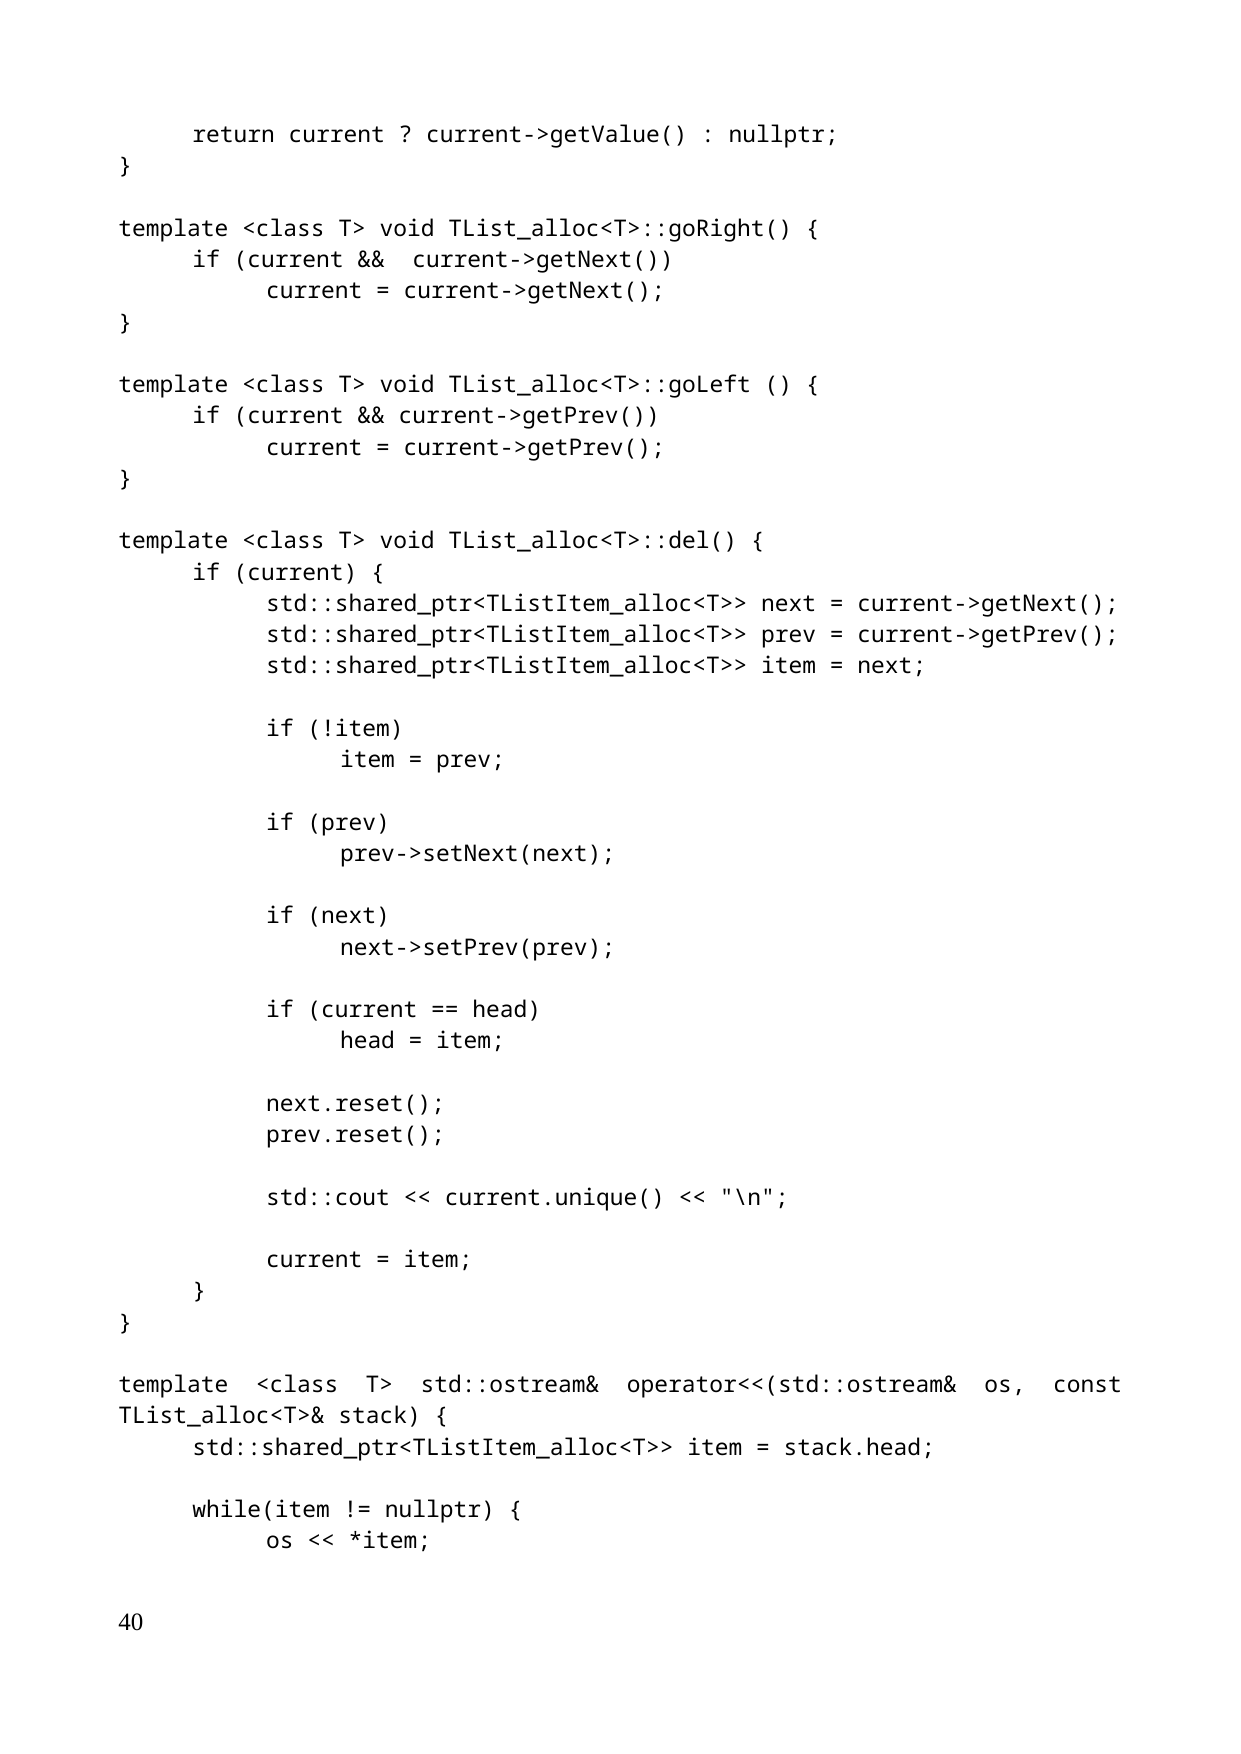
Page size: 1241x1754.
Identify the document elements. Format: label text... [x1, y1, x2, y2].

text if (current) { [118, 556, 1122, 587]
text } [118, 1274, 1122, 1306]
text head = item; [118, 1024, 1122, 1056]
text os << *item; [118, 1524, 1122, 1556]
text std::cout << current.unique() << "\n"; [118, 1181, 1122, 1212]
text if (current && current->getPrev()) [118, 399, 1122, 431]
text } [118, 149, 1122, 181]
text if (current && current->getNext()) [118, 243, 1122, 274]
text while(item != nullptr) { [118, 1493, 1122, 1524]
text if (prev) [118, 806, 1122, 837]
text template <class T> std::ostream& operator<<(std::ostream& os, const TList_alloc<T>& stack) { [118, 1368, 1122, 1431]
text template <class T> void TList_alloc<T>::goRight() { [118, 212, 1122, 243]
text current = current->getNext(); [118, 274, 1122, 306]
text std::shared_ptr<TListItem_alloc<T>> item = next; [118, 649, 1122, 681]
text std::shared_ptr<TListItem_alloc<T>> item = stack.head; [118, 1431, 1122, 1462]
text return current ? current->getValue() : nullptr; [118, 118, 1122, 149]
text if (next) [118, 899, 1122, 931]
text current = item; [118, 1243, 1122, 1274]
text } [118, 462, 1122, 493]
text next.reset(); [118, 1087, 1122, 1118]
text prev.reset(); [118, 1118, 1122, 1149]
text if (current == head) [118, 993, 1122, 1024]
text current = current->getPrev(); [118, 431, 1122, 462]
text next->setPrev(prev); [118, 931, 1122, 962]
text } [118, 1306, 1122, 1337]
text item = prev; [118, 743, 1122, 774]
text template <class T> void TList_alloc<T>::goLeft () { [118, 368, 1122, 399]
text if (!item) [118, 712, 1122, 743]
text } [118, 306, 1122, 337]
text std::shared_ptr<TListItem_alloc<T>> prev = current->getPrev(); [118, 618, 1122, 649]
text template <class T> void TList_alloc<T>::del() { [118, 524, 1122, 556]
text std::shared_ptr<TListItem_alloc<T>> next = current->getNext(); [118, 587, 1122, 618]
text prev->setNext(next); [118, 837, 1122, 868]
